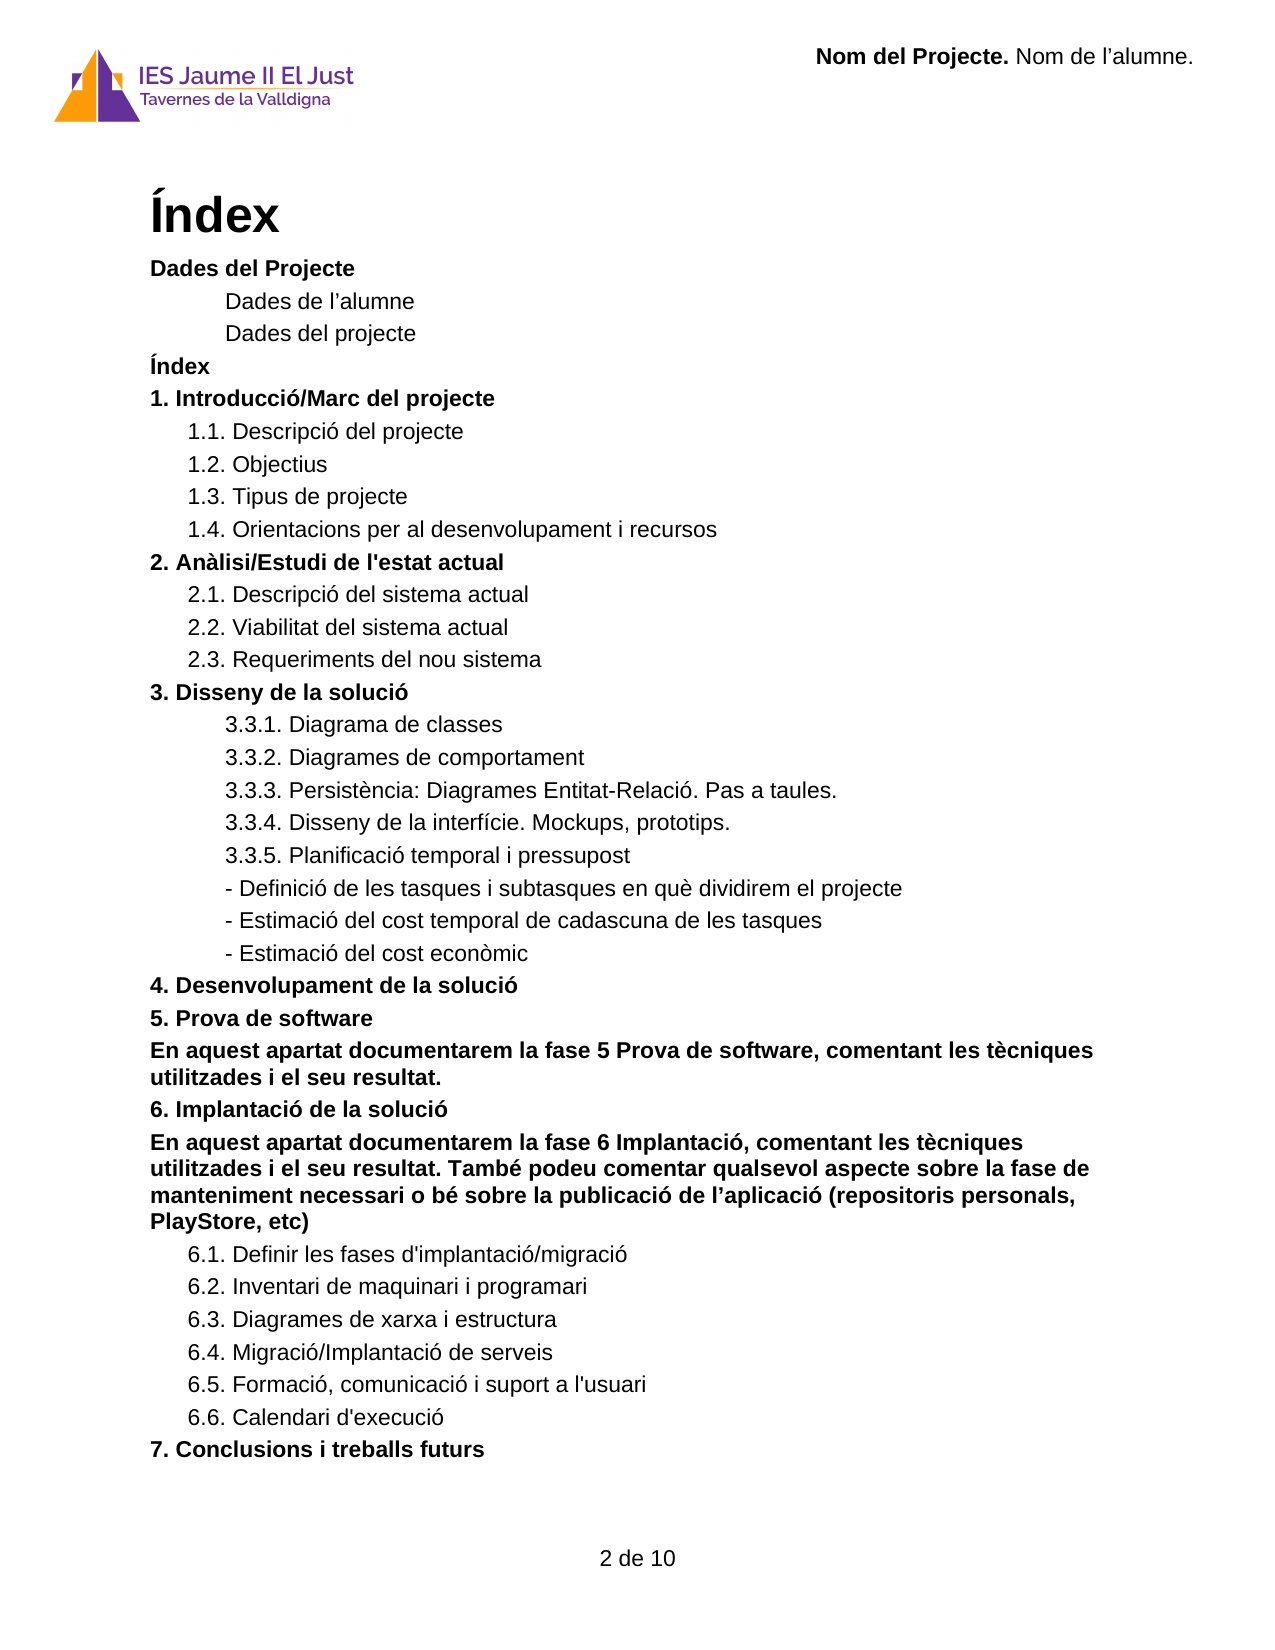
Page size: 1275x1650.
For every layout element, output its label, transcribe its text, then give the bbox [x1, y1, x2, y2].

text En aquest apartat documentarem la fase 6 Implantació, comentant les tècniques utilitzades i el seu resultat. També podeu comentar qualsevol aspecte sobre la fase de manteniment necessari o bé sobre la publicació de l’aplicació (repositoris personals, PlayStore, etc) 6 [150, 1129, 1125, 1234]
subtitle Índex [150, 185, 1124, 242]
text 3.3.2. Diagrames de comportament 5 [225, 744, 1125, 770]
text 6.4. Migració/Implantació de serveis 8 [187, 1338, 1125, 1365]
text 3.3.3. Persistència: Diagrames Entitat-Relació. Pas a taules. 5 [225, 777, 1125, 803]
text 3.3.4. Disseny de la interfície. Mockups, prototips. 5 [225, 809, 1125, 836]
text 2. Anàlisi/Estudi de l'estat actual 4 [150, 548, 1125, 575]
text 6.1. Definir les fases d'implantació/migració 7 [187, 1241, 1125, 1267]
text 6. Implantació de la solució 6 [150, 1096, 1125, 1123]
text - Definició de les tasques i subtasques en què dividirem el projecte 5 [225, 874, 1125, 901]
picture [50, 42, 354, 129]
text 3. Disseny de la solució 4 [150, 679, 1125, 705]
text 2.2. Viabilitat del sistema actual 4 [187, 614, 1125, 640]
text 4. Desenvolupament de la solució 6 [150, 972, 1125, 999]
text 3.3.1. Diagrama de classes 5 [225, 711, 1125, 738]
text 6.5. Formació, comunicació i suport a l'usuari 9 [187, 1371, 1125, 1397]
text - Estimació del cost temporal de cadascuna de les tasques 5 [225, 907, 1125, 933]
text 1.2. Objectius 2 [187, 451, 1125, 477]
text - Estimació del cost econòmic 5 [225, 940, 1125, 966]
text 6.3. Diagrames de xarxa i estructura 7 [187, 1306, 1125, 1332]
text 1.1. Descripció del projecte 2 [187, 418, 1125, 444]
text 7. Conclusions i treballs futurs 9 [150, 1436, 1125, 1463]
text Índex 2 [150, 353, 1125, 379]
text 5. Prova de software 6 [150, 1005, 1125, 1031]
text Dades de l’alumne 1 [225, 288, 1125, 314]
text 6.6. Calendari d'execució 9 [187, 1404, 1125, 1430]
text 3.3.5. Planificació temporal i pressupost 5 [225, 842, 1125, 868]
text 6.2. Inventari de maquinari i programari 7 [187, 1273, 1125, 1300]
text 1.4. Orientacions per al desenvolupament i recursos 2 [187, 516, 1125, 542]
text Dades del Projecte 1 [150, 255, 1125, 281]
text 1.3. Tipus de projecte 2 [187, 483, 1125, 509]
text 2.3. Requeriments del nou sistema 4 [187, 646, 1125, 673]
text En aquest apartat documentarem la fase 5 Prova de software, comentant les tècniques utilitzades i el seu resultat. 6 [150, 1037, 1125, 1090]
text Dades del projecte 1 [225, 320, 1125, 347]
text 1. Introducció/Marc del projecte 2 [150, 385, 1125, 412]
text 2.1. Descripció del sistema actual 4 [187, 581, 1125, 607]
